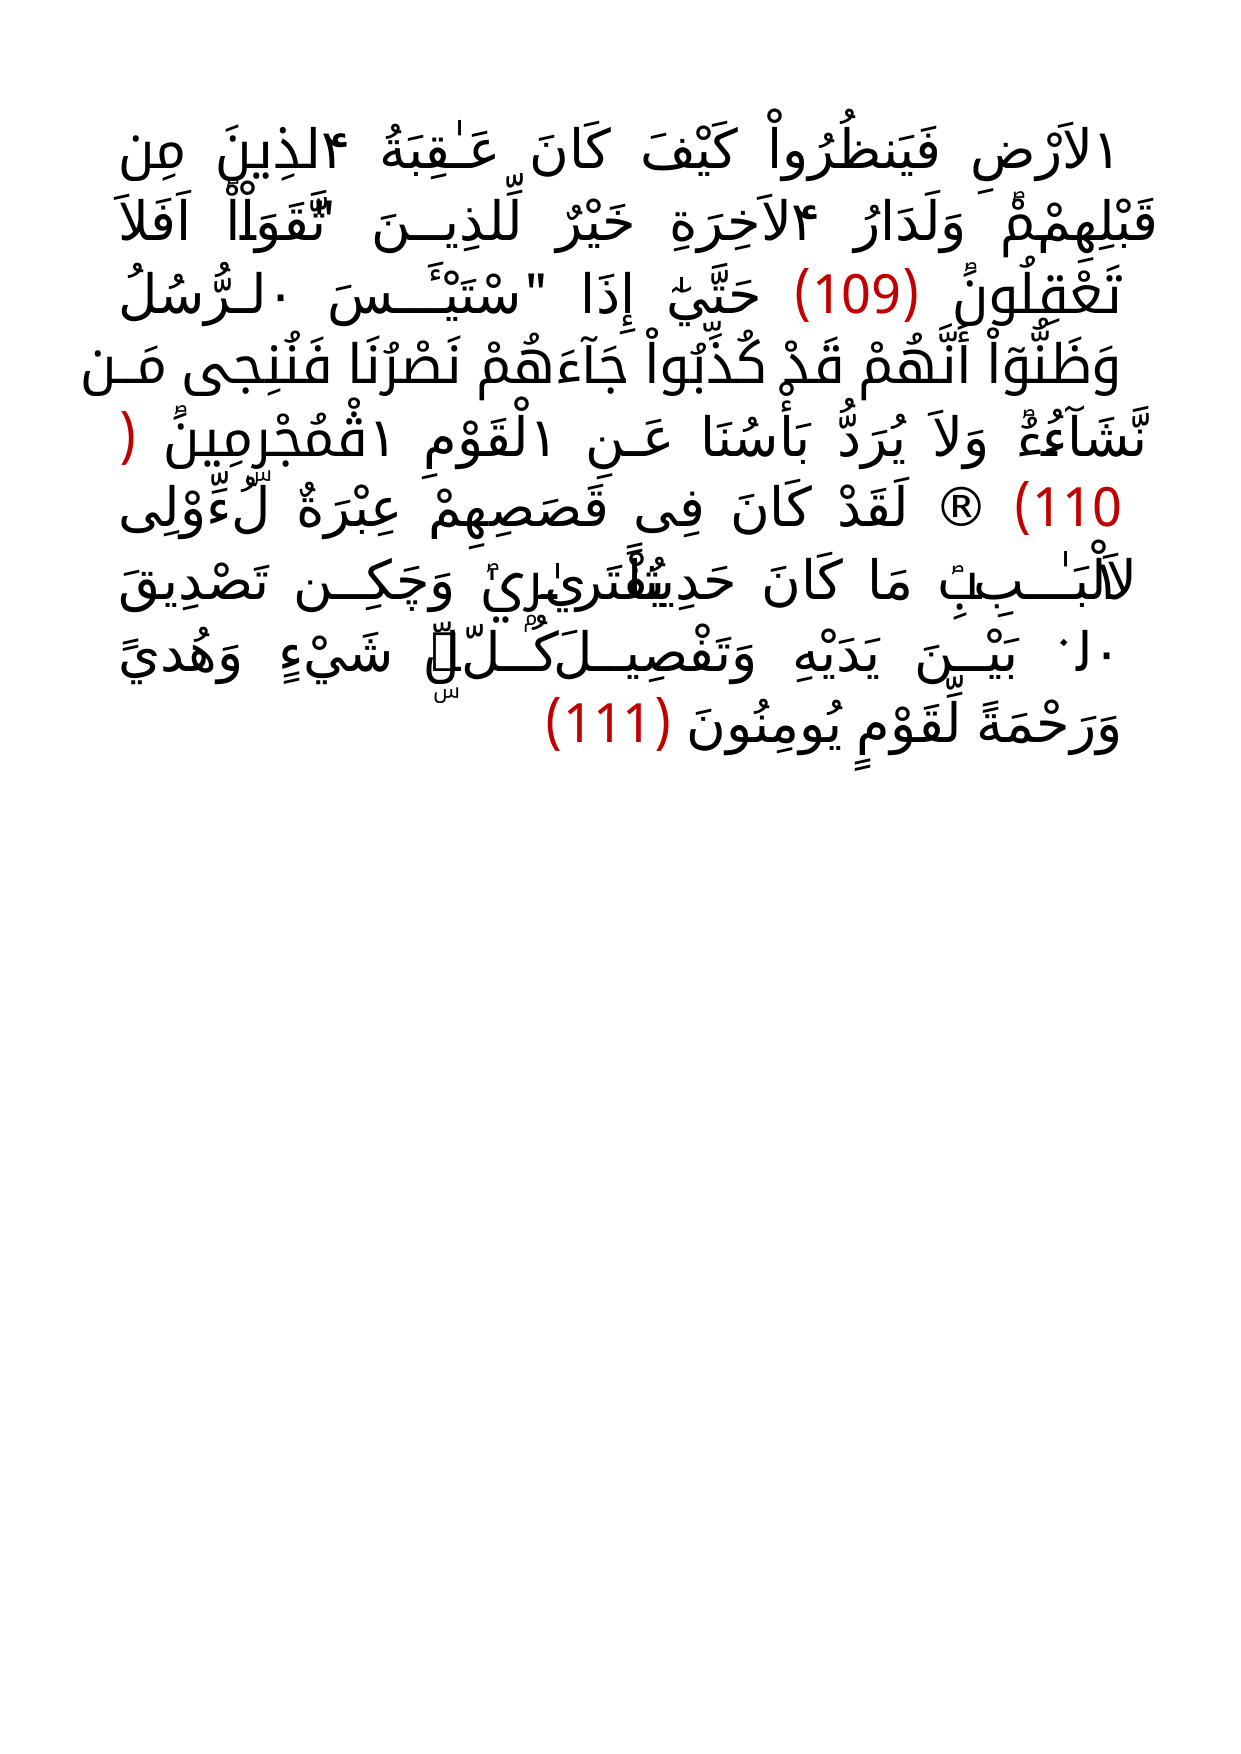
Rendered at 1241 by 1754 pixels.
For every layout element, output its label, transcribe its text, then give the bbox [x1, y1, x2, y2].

text بِسْمِ ۱للَّهِ ۱لرَّحْمَـٰنِ ۱لرَّحِيمِ أَلَٓرۭؐ تِلْكَ ءَايَـٰــتُ ۴لْكِتَـٰــبِ ۱لْمُبِينِؐ (1) إِنَّآ أَنزَلْنَـٰهُ قُرْءَ؛ناٗ عَرَبِيّاً لَّعَلَّكُمْ تَعْقِلُونَؐ (2) نَحْنُ نَقُــصُّ عَلَيْكَ أَحْسَــنَ ۰لْقَصَـصِ بِمَآ أَوْحَيْنَآ إِلَيْكَ هَـٰذَا ۰لْقُرْءَانَ وَإِن كُنــتَ مِــن قَبْلِهِ” لَمِــنَ ۰لْغَـٰفِلِينَؐ (3) إِذْ قَالَ يُوسُفُ لَأِبِيهِ يَـٰٓأَبَــتِ إِنِّى رَأَيْــتُ أَحَدَ عَشَرَ كَوْكَباً وَالشَّمْسَ وَالْقَمَرَؐ رَأَيْتُهُمْ لِى سَـٰجِدِينَؐ (4) قَالَ يَـٰبُنَيِّ لاَ تَقْصُصْ رُءْيۭاكَ عَلَــيٰٓ إِخْوَتِــكَ فَيَكِيدُواْ لَكَ كَيْداٗؐ اِنننَّ ۰لشَّيْطَـٰنَ لِلِانسَـٰــنۣ عَدُوٌّ مُّبِينٌؐ (5) وَكَذَ؛لِــكَ يَجْتَبِيــكَ رَبُّــكَ وَيُعَلِّمُكَ مِــن تَاوۣيـلِ ۱لاَحَادِيــثِؐ وَيُتِمُّ نِعْمَتَهُ„ عَلَيْــكَ وَعَلَــيٰٓ ءَالِ يَعْقُوبببَ كَمَآ أَتَمَّهَا عَلَيٰٓ أَبَوَيْكَ مِــن قَبْلُ إِبْرَ؛هِيمَ وَإِسْحَـٰقَؐ إِنَّ رَبَّكَ عَلِيم٘ حَكِيمٌؐ (6) لَّقَدْ كَانَ فِى يُوسُفَ وَإِخْوَتِهِ“ ءَايَـٰــتٌ لِّلسَّآئِـلِينَؐ (7) إِذْ قَالُواْ لَيُوسُفُ وَأَخُوهُ أَحَــبُّ إِلَـيٰٓ أَبِينَا مِنَّا وَنَحْــنُ عُصْبَة٘ؐ اِنَّ أَبَانَا لَفِى ضَچَلٍ مُّبِينٖؐ (8) ۶قْتُلُواْ يُوسُفَ أَوۣ 'طْرَحُوهُ أَرْضاً يَخْــلُ لَكُمْ وَجْهُ أَبِيكُمْ وَتَكُونُواْ مِـنۢ بَعْدِهِ” قَوْماً صَـٰڤِحِينَؐ (9) ¥ قَالَ قَآئِــلٌ مِّنْهُمْ لاَ تَقْتُلُواْ يُوسُفَ وَأَلْقُوهُ فِى غَيَـٰبَـٰــتِ ۱لْجُــبِّ يَلْتَقِطْهُ بَعْــضُ ۴لسَّيَّارَةِ إِن كُنتُمْ فَـٰعِلِينَؐ (10) قَالُواْ يَـٰٓأَبَانَا مَا لَــكَ لاَ تَاﯫ عَلَيٰ يُوسُفَ وَإِنَّا لَهُ„ ڤَنَـٰصِحُونَؐ (11) أَرْسِلْهُ مَعَنَا غَداً يَرْتَعِ وَيَلْعَــبْ وَإِنَّا لَهُ„ لَحَـٰفِظُونَؐ (12) قَالَ إِنِّى ڤَيُحْزۣنُنِيَ أَن تَذْهَبُواْ بِهِ” وَأَخَافُ أَنْ يَّاكُلَهُ ۴لذِّيــبُ وَأَنتُمْ عَنْهُ غَـٰفِلُونَؐ (13) قَالُواْ لَـئِـــنَ اَكَلَهُ ۴لذِّيــبُ وَنَحْــنُ عُصْبَة٘ اِنَّآ إِذاً لَّخَـٰسِرُونَؐ (14) فَلَمَّا ذَهَبُواْ بِهِ” وَأَجْمَعُوٓاْ أَنننْ يَّجْعَلُوهُ فِى غَيَـٰبَـٰــتِ ۱لْجُــبِّ وَأَوْحَيْنَآ إِلَيْهِ لَتُنَبِّيؕنَّهُم بِأَمْرۣهِمْ هَـٰذَا وَهُمْ لاَ يَشْعُرُونَؐ (15) وَجَآءُوٓ أَبَاهُمْ عِشَآءً يَبْكُونَ (16) قَالُواْ يَـٰٓأَبَانَآ إِنَّا ذَهَبْنَا نَسْتَبِقُ وَتَرَكْنَا يُوسُفَ عِندَ مَتَـٰعِنَا فَأَكَلَهُ ۴لذِّيــبُؐ وَمَآ أَنتَ بِمُومِــنٍ لَّنَا وَلَوْ كُنَّا صَـٰدِقِينَؐ (17) وَجَآءُو عَلَيٰ قَمِيصِهِ” بِدَمٍ كَذِبٍؐ قَالَ بَلْ سَوَّلَــتْ لَكُمُ; أَنفُسُكُمُ; أَمْراًؐ فَصَبْرٌ جَمِيلٌؐ وَاللَّهُ ۴لْمُسْتَعَانُ عَلَــيٰ مَا تَصِفُونَؐ (18) وَجَآءَتْ سَيَّارَةٌ فَأَرْسَلُواْ وَارۣدَهُمْ فَأَدْلۭيٰ دَلْوَهُ„ قَالَ يَـٰبُشْرۭ؛يَ هَـٰذَا غُچَمٌؐ وَأَسَرُّوهُ بِضَـٰعَةًؐ وَاللَّهُ عَلِيمٛ بِمَا يَعْمَلُونَؐ (19) وَشَرَوْهُ بِثَمَــنٙ بَخْسٍ دَرَ؛هِمَ مَعْدُودَةٍ وَكَانُواْ فِيهِ مِنَ ۰لزَّ؛هِدِينَؐ (20) وَقَالَ ۰ﻟ﮲ 'شْتَرۭيٰهُ مِــن مِّصْرَ لِامْرَأَتِهِ“ أَكْرۣمِى مَثْوۭيٰهُ عَسۭيٰٓ أَنْ يَّنفَعَنَآ أَوْ نَتَّخِذَهُ„ وَلَداًؐ وَكَذَ؛لِــكَ مَكَّنَّا لِيُوسُفَ فِى ۱لاَرْضِ وَلِنُعَلِّمَهُ„ مِن تَاوۣيلِ ۱لاَحَادِيــثِؐ وَاللَّهُ غَالِــب٘ عَلَيٰٓ أَمْرۣهِؐ” وَچَكِــنَّ أَكْثَرَ ۰لنَّاسِ لاَ يَعْلَمُونَؐ (21) وَلَمَّا بَلَغَ أَشُدَّهُ; ءَاتَيْنَـٰهُ حُكْماً وَعِلْماًؐ وَكَذَ؛لِــكَ نَجْزۣى ۱ڤْمُحْسِنِينَؐ (22) ® وَرَ؛وَدَتْهُ ۴لتِى هُوَ فِى بَيْتِهَا عَــن نَّفْسِهِ” وَغَلَّقَــتِ ۱لاَبْوَ؛بببَ وَقَالَتْ هِيتَ لَــكَؐ قَالَ مَعَاذَ ۰للَّهِؐ إِنَّهُ„ رَبِّــيَ أَحْسَــنَ مَثْوۭايَؐ إِنَّهُ„ لاَ يُفْلِحُ ۴لظَّـٰلِمُونَؐ (23) وَلَقَدْ هَمَّــتْ بِهِؐ” وَهَمَّ بِهَا لَوْلآَ أَن رّۭءۭا بُرْهَـٰنَ رَبِّهِؐ” كَذَ؛لِــكَ لِنَصْرۣفَ عَنْهُ ۴لسُّوٓءَ وَاڤْفَحْشَآءَؐ اۭنَّهُ„ مِـنْ عِبَادِنَا ۰ڤْمُخْلَصِينَؐ (24) وَاسْتَبَقَا ۰لْبَابببَ وَقَدَّتتتْ قَمِيصَهُ„ مِن دُبُرٍ وَأَلْفَيَا سَيِّدَهَا لَدَا ۰لْبَابببِؐ قَالَــتْ مَا جَزَآءُ مَنَ اَرَادَ بِأَهْلِكَ سُوٓءاٗ اِلٓاَّ أَنْ يُّسْجَنَ أَوْ عَذَاب٘ اَلِيمٌؐ (25) قَالَ هِيَ رَ؛وَدَتْنِى عَن نَّفْسِىؐ وَشَهِدَ شَاهِدٌ مِّــنَ اَهْلِهَآ إِننن كَانَ قَمِيصُهُ„ قُدَّ مِن قُبُلٍ فَصَدَقَــتْ وَهُوَ مِــنَ ۰لْكَـٰذِبِينَ (26) وَإِننن كَانَ قَمِيصُهُ„ قُدَّ مِن دُبُرٍ فَكَذَبَــتْؐ وَهُوَ مِــنَ ۰لصَّـٰدِقِينَؐ (27) فَلَمَّا رۭءۭا قَمِيصَهُ„ قُدَّ مِن دُبُرٍ قَالَ إِنَّهُ„ مِــن كَيْدِكُنَّ إِنَّ كَيْدَكُنَّ عَظِيمٌؐ (28) يُوسُفُ أَعْرۣضضضْ عَنْ هَـٰذَاؐ وَاسْتَغْفِـرۣى لِذَنۢبِــكِ إِنَّــكِ كُنــتِ مِــنَ ۰لْخَاطِـِٕينَؐ (29) وَقَالَ نِسْوَةٌ فِى ۱لْمَدِينَةِ 'مْرَأَتتتُ ۴لْعَزۣيزۣ تُرَ؛وۣدُ فَتۭيٰهَا عَــن نَّفْسِهِ” قَدْ شَغَفَهَا حُبّاٗؐ اِنَّا لَنَرۭيٰهَا فِى ضَچَـلٍ مُّبِـينٍؐ (30) فَلَمَّا سَمِعَــتْ بِمَكْرۣهِنَّ أَرْسَلَتِ اِلَيْهِنَّ وَأَعْتَدَتْ لَهُــنَّ مُتَّكَـٔاً وَءَاتَــتْ كُلَّ وَ؛حِدَةٍ مِّنْهُنَّ سِكِّيناً وَقَالَتُ ۶خْرُجْ عَلَيْهِـنَّؐ فَلَمَّا رَأَيْنَهُ; أَكْبَرْنَهُ„ وَقَطَّعْنَ أَيْدِيَهُنَّ وَقُلْــنَ حَـٰشَ لِلهِ مَا هَـٰذَا بَشَراٗؐ اِنْ هَـٰذَآ إِلاَّ مَلَــكٌ كَرۣيمٌؐ (31) قَالَــتْ فَذَ؛لِكُنَّ ۰ﻟ﮲ لُمْتُنَّنِى فِيهِؐ وَلَقَدْ رَ؛وَدتُّهُ„ عَــن نَّفْسِهِ” فَاسْتَعْصَمَؐ وَلَئِن لَّمْ يَفْعَــلْ مَآ ءَامُرُهُ„ ڤَيُسْجَنَنَّ وَلَيَكُوناً مِّــنَ ۰لصَّـٰغِرۣينَؐ (32) © قَالَ رَبِّ ۱لسِّجْنُ أَحَبُّ إِلَــيَّ مِمَّا يَدْعُونَنِىٓ إِلَيْهِ وَإِلاَّ تَصْرۣفْ عَنِّى كَيْدَهُنَّ أَصْبُ إِلَيْهِنَّ وَأَكُــن مِّنَ ۰لْجَـٰهِلِينَؐ (33) فَاسْتَجَابَ لَهُ„ رَبُّهُ„ فَصَرَفَ عَنْهُ كَيْدَهُنَّؐ إِنَّهُ„ هُوَ ۰لسَّمِيعُ ۴لْعَلِيمُؐ (34) ثُمَّ بَدَا لَهُم مِّـنۢ بَعْدِ مَا رَأَوُاْ ۴لاَيَـٰــتِ ڤَيَسْجُنُنَّهُ„ حَتَّــيٰ حِينٍؐ (35) وَدَخَــلَ مَعَهُ ۴لسِّجْــنَ فَتَيَـٰــنۣؐ قَالَ أَحَدُهُمَآ إِنِّيَ أَرۭيٰنِــيَ أَعْصِرُ خَمْراًؐ وَقَالَ ۰لاَخَرُ إِنِّيَ أَرۭيٰنِــيَ أَحْمِلُ فَوْقَ رَأْسِى خُبْزاً تَاكُلُ ۴لطَّيْرُ مِنْهُؐ نَبِّيؔنَا بِتَاوۣيلِهِ“ إِنَّا نَرۭيٰــكَ مِــنَ ۰ڤْمُحْسِنِينَؐ (36) قَالَ لاَ يَاتِيكُمَا طَعَامٌ تُرْزَقَـٰنِهِ“ إِلاَّ نَبَّأْتُكُمَا بِتَاوۣيلِهِ” قَبْلَ أَنْ يَّاتِيَكُمَاؐ ذَ؛لِكُمَا مِمَّا عَلَّمَنِى رَبِّيَؐ إِنِّى تَرَكْــتُ مِلَّةَ قَوْمٍ لاَّ يُومِنُونَ بِاللَّهِ وَهُم بِالاَخِرَةِ هُمْ كَـٰفِرُونَؐ (37) وَاتَّبَعْــتُ مِلَّةَ ءَابَآءِيَ إِبْرَ؛هِيمَ وَإِسْحَـٰقَ وَيَعْقُوبببَؐ مَا كَانَ لَنَآ أَن نُّشْرۣكككَ بِاللَّهِ مِن شَيْءٍؐ ذَ؛لِــكَ مِـن فَضْـلِ ۱للَّهِ عَلَيْنَا وَعَلَي ۰لنَّاسِؐ وَچَكِــنَّ أَكْثَرَ ۰لنَّاسسسِ لاَ يَشْكُرُونَؐ (38) يَـٰصَـٰحِبَيِ ۱ڤسِّجْــنۣ ءَآرْبَابٌ مُّتَفَرّۣقُونَ خَيْر٘ اَمِ ۱للَّهُ ۴لْوَ؛حِدُ ۴لْقَهَّارُؐ (39) مَا تَعْبُدُونَ مِن دُونِهِ“ إِلٓاَّ أَسْمَآءً سَمَّيْتُمُوهَآ أَنتُمْ وَءَابَآؤُكُم مَّآ أَنزَلَ ۰للَّهُ بِهَا مِــن سُلْطَـٰنٖؐ اِنِ ۱لْحُكْمُ إِلاَّ لِلهِؐ أَمَرَ أَلاَّ تَعْبُدُوٓاْ إِلٓاَّ إِيَّاهُؐ ذَ؛لِكَ ۰لدِّيــنُ ۴لْقَيِّمُؐ وَچَكِنَّ أَكْثَرَ ۰لنَّاسسسِ لاَ يَعْلَمُونَؐ (40) يَـٰصَـٰحِبَــيۣ ۱لسِّجْـنِ أَمَّــآ أَحَدُكُمَا فَيَسْقِى رَبَّهُ„ خَمْراًؐ وَأَمَّا ۰لاَخَرُ فَيُصْلَــبُ فَتَاكُلُ ۴لطَّيْرُ مِن رَّأْسِهِؐ” قُضِــيَ ۰لاَمْرُ ۴ﻟ﮲ فِيهِ تَسْتَفْتِيَـٰنِؐ (41) ® وَقَالَ لِلذِى ظَــنَّ أَنَّهُ„ نَاجٍ مِّنْهُمَا ۸ذْكُرْنِى عِندَ رَبِّكَؐ فَأَنسۭيٰهُ ۴لشَّيْطَـٰنُ ذِكْرَ رَبِّهِ” فَلَبِــثَ فِى ۱لسِّجْنِ بِضْعَ سِنِينَؐ (42) وَقَالَ ۰لْمَلِــكُ إِنِّيَ أَرۭيٰ سَبْعَ بَقَرَ؛تتتٍ سِمَانٍ يَاكُلُهُــنَّ سَبْع٘ عِجَافٌ وَسَبْعَ سُنۢبُچَــتٖ خُضْرٍ وَٱُخَرَ يَابِسَـٰــتٍؐ يَـٰٓأَيُّهَا ۰لْمَلُءَ اَ۬فْتُونِى فِى رُءْيۭـٰيَ إِن كُنتُمْ لِلرُّءْيۭا تَعْبُرُونَؐ (43) قَالُوٓاْ أَضْغَـٰثُ أَحْچَمٍؐ وَمَا نَحْـنُ بِتَاوۣيـلِ ۱لاَحْچَمِ بِعَـٰلِمِيـنَؐ (44) وَقَالَ ۰ﻟ﮲ نَجَا مِنْهُمَا وَادَّكَرَ بَعْدَ ٱُمَّةٖ اَنَآ ٱُنَبِّيؖكُم بِتَاوۣيلِهِ” فَأَرْسِلُونِؐ (45) يُوسُفُ أَيُّهَا ۰لصِّدِّيقُ أَفْتِنَا فِى سَبْعِ بَقَرَ؛تتتٍ سِمَانٍ يَاكُلُهُــنَّ سَبْع٘ عِجَافٌ وَسَبْعِ سُنۢبُچَــتٖ خُضْرٍ وَٱُخَرَ يَابِسَـٰــتٍ لَّعَلِّيَ أَرْجِعُ إِلَــي ۰لنَّاسسسِ لَعَلَّهُمْ يَعْلَمُونَؐ (46) قَالَ تَزْرَعُونَ سَبْعَ سِنِيــنَ دَأْباًؐ فَمَا حَصَدتُّمْ فَذَرُوهُ فِى سُنۢبُلِهِ“ إِلاَّ قَلِيلًا مِّمَّا تَاكُلُونَؐ (47) ثُمَّ يَاتِى مِـنۢ بَعْدِ ذَ؛لِــكَ سَبْعٌ شِدَادٌ يَاكُلْــنَ مَا قَدَّمْتُمْ لَهُــنَّ إِلاَّ قَلِيلًا مِّمَّا تُحْصِنُونَؐ (48) ثُمَّ يَاتِى مِـنۢ بَعْدِ ذَ؛لِــكَ عَامٌ فِيهِ يُغَاثُ ۴لنَّاسُ وَفِيهِ يَعْصِرُونَؐ (49) وَقَالَ ۰لْمَلِــكُ èيتُونِى بِهِؐ” فَلَمَّا جَآءَهُ ۴لرَّسُولُ قَالَ "رْجِعِ اِلَيٰ رَبِّــكَ فَسْـَٔلْهُ مَا بَالُ ۴لنِّسْوَةِ ۱لــتِى قَطَّعْنَ أَيْدِيَهُنَّؐ إِنَّ رَبِّى بِكَيْدِهِــنَّ عَلِيمٌؐ (50) قَالَ مَا خَطْبُكُــنَّ إِذْ رَ؛وَدتُّنَّ يُوسُفَ عَــن نَّفْسِهِؐ” قُلْــنَ حَـٰشَ لِلهِ مَا عَلِمْنَا عَلَيْهِ مِن سُوٓءٍؐ قَالَــتِ 'مْرَأَتتتُ ۴لْعَزۣيزۣ ۱چَـــنَ حَصْحَصَ ۰لْحَــقُّ أَنَا رَ؛وَدتُّهُ„ عَن نَّفْسِهِ” وَإِنَّهُ„ لَمِــنَ ۰لصَّـٰدِقِينَؐ (51) ذَ؛لِــكَ لِيَعْلَمَ أَنِّى لَمَ اَخُنْهُ بِالْغَيْبِ وَأَنَّ ۰للَّهَ لاَ يَهْدِى كَيْدَ ۰لْخَآئِنِينَؐ (52) ¤ وَمَآ ٱُبَرّۣىُٔ نَفْسِيَؐ إِنَّ ۰لنَّفْــسَ لَأَمَّارَةٛ بِالسُّوٓءِ الاَّ مَا رَحِمَ رَبِّيَؐ إِنَّ رَبِّى غَفُورٌ رَّحِيمٌؐ (53) وَقَالَ ۰لْمَلِــكُ èيتُونِى بِهِ“ أَسْتَخْلِصْهُ لِنَفْسِىؐ فَلَمَّا كَلَّمَهُ„ قَالَ إِنَّــكَ ۰لْيَوْمَ لَدَيْنَا مَكِين٘ اَمِينٌؐ (54) قَالَ "جْعَلْنِى عَلَــيٰ خَزَآئِـنِ ۱لاَرْضِ إِنِّى حَفِيظ٘ عَلِيمٌؐ (55) وَكَذَ؛لِــكَ مَكَّنَّا لِيُوسُفَ فِى ۱لاَرْضِ يَتَبَوَّٱُ مِنْهَا حَيْــثُ يَشَآءُؐ نُصِيــبُ بِرَحْمَتِنَا مَــن نَّشَــآءُ وَلاَ نُضِيعُ أَجْرَ ۰ڤْمُحْسِنِينَؐ (56) وَلَأَجْرُ ۴لاَخِرَةِ خَيْرٌ لِّلذِينَ ءَامَنُواْ وَكَانُواْ يَتَّقُونَؐ (57) وَجَآءَ اۭخْوَةُ يُوسُفَ فَدَخَلُواْ عَلَيْهِ فَعَرَفَهُمْ وَهُمْ لَهُ„ مُنكِرُونَؐ (58) وَلَمَّا جَهَّزَهُم بِجَهَازۣهِمْ قَالَ "يتُونِى بِأَخٍ لَّكُم مِّنَ اَبِيكُمُؐ; أَلاَ تَرَوْنَ أَنِّيَ ٱُوفِى ۱لْكَيْلَ وَأَنَا خَيْرُ ۴لْمُنزۣلِينَؐ (59) فَإِن لَّمْ تَاتُونِى بِهِ” فَلاَ كَيْــلَ لَكُمْ عِندِى وَلاَ تَقْرَبُونِؐ (60) قَالُواْ سَنُرَ؛وۣدُ عَنْهُ أَبَاهُ وَإِنَّا لَفَـٰعِلُونَؐ (61) وَقَالَ لِفِتْيَتِهِ 'جْعَلُواْ بِضَـٰعَتَهُمْ فِى رۣحَالِهِمْ لَعَلَّهُمْ يَعْرۣفُونَهَآ إِذَا "نقَلَبُوٓاْ إِلَــيٰٓ أَهْلِهِمْ لَعَلَّهُمْ يَرْجِعُونَؐ (62) فَلَمَّا رَجَعُوٓاْ إِلَـيٰٓ أَبِيهِمْ قَالُواْ يَـٰٓأَبَانَا مُنِعَ مِنَّا ۰لْكَيْلُ فَأَرْسِــلْ مَعَنَآ أَخَانَا نَكْتَلْ وَإِنَّا لَهُ„ لَحَـٰفِظُونَؐ (63) قَالَ هَــلَ —امَنُكُمْ عَلَيْهِ إِلاَّ كَمَآ أَمِنتُكُمْ عَلَـيٰٓ أَخِيهِ مِن قَبْـلُؐ فَاللَّهُ خَيْر٘ حِفْظاًؐ وَهُوَ أَرْحَمُ ۴لرَّ؛حِمِينَؐ (64) وَلَمَّا فَتَحُواْ مَتَـٰعَهُمْ وَجَدُواْ بِضَـٰعَتَهُمْ رُدَّتتتِ اِلَيْهِمْ قَالُواْ يَـٰٓأَبَانَا مَا نَبْغِىؐ هَـٰذِهِ” بِضَـٰعَتُنَا رُدَّتتتِ اِلَيْنَا وَنَمِيرُ أَهْلَنَا وَنَحْفَظُ أَخَانَا وَنَزْدَادُ كَيْلَ بَعِيرٍؐ ذَ؛لِــكَ كَيْــلٌ يَسِيرٌؐ (65) ® قَالَ لَنُ ۷رْسِلَهُ„ مَعَكُمْ حَتَّيٰ تُوتُونِ مَوْثِقاً مِّــنَ ۰للَّهِ لَتَاتُنَّنِى بِهِ“ إِلٓاَّ أَنْ يُّحَاطَ بِكُمْؐ فَلَمَّآ ءَاتَوْهُ مَوْثِقَهُمْ قَالَ ۰للَّهُ عَلَيٰ مَا نَقُولُ وَكِيـلٌؐ (66) وَقَالَ يَـٰبَنِــيَّ لاَ تَدْخُلُواْ مِـنۢ بَابببٍ وَ؛حِدٍ وَادْخُلُواْ مِنَ اَبْوَ؛بٍ مُّتَفَرّۣقَةٍؐ وَمَآ ٱُغْنِى عَنكُم مِّــنَ ۰للَّهِ مِن شَيْءٖؐ اِنننۣ ۱لْحُكْمُ إِلاَّ لِلهِؐ عَلَيْهِ تَوَكَّلْــتُؐ وَعَلَيْهِ فَلْيَتَوَكَّلِ ۱لْمُتَوَكِّلُونَؐ (67) وَلَمَّا دَخَلُواْ مِــنْ حَيْــثُ أَمَرَهُمُ; أَبُوهُم مَّا كَانَ يُغْنِى عَنْهُم مِّــنَ ۰للَّهِ مِن شَيْءٖ اِلاَّ حَاجَةً فِى نَفْسِ يَعْقُوبَ قَضۭيٰهَاؐ وَإِنَّهُ„ لَذُو عِلْمٍ لِّمَا عَلَّمْنَـٰهُؐ وَچَكِــنَّ أَكْثَرَ ۰لنَّاسسسِ لاَ يَعْلَمُونَؐ (68) وَلَمَّا دَخَلُواْ عَلَيٰ يُوسُفَ ءَاوۭيٰٓ إِلَيْهِ أَخَاهُؐ قَالَ إِنِّــيَ أَنَآ أَخُوكككَ فَلاَ تَبْتَئِـسْ بِمَا كَانُواْ يَعْمَلُونَؐ (69) فَلَمَّا جَهَّزَهُم بِجَهَازۣهِمْ جَعَلَ ۰لسِّقَايَةَ فِى رَحْـلِ أَخِيهِ ثُمَّ أَذَّنَ مُوَ۬ذِّن٘ اَيَّتُهَا ۰لْعِيرُ إِنَّكُمْ لَسَـٰرۣقُونَؐ (70) قَالُواْ وَأَقْبَلُواْ عَلَيْهِم مَّاذَا تَفْقِدُونَؐ (71) قَالُواْ نَفْقِدُ صُوَاعَ ۰لْمَلِكِؐ وَلِمَـن جَآءَ بِهِ” حِمْلُ بَعِيرٍ وَأَنَا بِهِ” زَعِيمٌؐ (72) قَالُواْ تَاللَّهِ لَقَدْ عَلِمْتُم مَّا جِيؔنَا لِنُفْسِدَ فِى ۱لاَرْضِ وَمَا كُنَّا سَـٰرۣقِينَؐ (73) قَالُواْ فَمَا جَزَ×ؤُهُ; إِننن كُنتُمْ كَـٰذِبِينَؐ (74) قَالُواْ جَزَ×ؤُهُ„ مَنْ وُّجِدَ فِى رَحْلِهِ” فَهُوَ جَزَ×ؤُهُؐ, كَذَ؛لِــكَ نَجْزۣى ۱لظَّـٰلِمِينَؐ (75) فَبَدَأَ بِأَوْعِيَتِهِمْ قَبْلَ وۣعَآءِ اَ۬خِيهِ ثُمَّ "سْتَخْرَجَهَا مِنْ وّۣعَآءِ اَ۬خِيهِؐ كَذَ؛لِــكَ كِدْنَا لِيُوسُفَؐ مَا كَانَ لِيَاخُذَ أَخَاهُ فِى دِينِ ۱لْمَلِــكِ إِلٓاَّ أَنْ يَّشَآءَ ۰للَّهُؐ نَرْفَعُ دَرَجَـٰــتِ مَــن نَّشَآءُؐ وَفَوْقَ كُلِّ ذى عِلْمٖ عَلِيمٌؐ (76) © قَالُوٓاْ إِنْ يَّسْرۣقْ فَقَدْ سَرَقَ أَخٌ لَّهُ„ مِــن قَبْلُؐ فَأَسَرَّهَا يُوسُفُ فِى نَفْسِهِ” وَلَمْ يُبْدِهَا لَهُمْؐ قَالَ أَنتُمْ شَرٌّ مَّكَاناًؐ وَاللَّهُ أَعْلَمُ بِمَا تَصِفُونَؐ (77) قَالُواْ يَـٰٓأَيُّهَا ۰لْعَزۣيزُ إِنَّ لَهُ; أَباً شَيْخاً كَبِيراً فَخُذَ اَحَدَنَا مَكَانَهُ; إِنَّا نَرۭيٰــكَ مِــنَ ۰ڤْمُحْسِنِينَؐ (78) قَالَ مَعَاذَ ۰للَّهِ أَن نَّاخُذَ إِلاَّ مَنْ وَّجَدْنَا مَتَـٰعَنَا عِندَهُ; إِنَّـآ إِذاً لَّظَـٰلِمُونَؐ (79) فَلَمَّا "سْتَيْــَٔـسُواْ مِنْهُ خَلَصُواْ نَجِيّاًؐ قَالَ كَبِيرُهُمُ; أَلَمْ تَعْلَمُوٓاْ أَنَّ أَبَاكُمْ قَدَ اَخَذَ عَلَيْكُم مَّوْثِقاً مِّــنَ ۰للَّهِؐ وَمِــن قَبْلُ مَا فَرَّطْتُّمْ فِى يُوسُفَؐ فَلَنَ اَبْرَحَ ۰لاَرْضضضَ حَتَّيٰ يَاذَنَ لِيَ أَبِيَ أَوْ يَحْكُمَ ۰للَّهُ لِىؐ وَهُوَ خَيْرُ ۴لْحَـٰكِمِينَؐ (80) "رْجِعُوٓاْ إِلَـيٰٓ أَبِيكُمْ فَقُولُواْ يَـٰٓأَبَانَآ إِنَّ "بْنَــكَ سَرَقَؐ وَمَا شَهِدْنَآ إِلاَّ بِمَا عَلِمْنَا وَمَا كُنَّا لِلْغَيْبِ حَـٰفِظِينَؐ (81) وَسْـَٔلِ ۱لْقَرْيَةَ ۰لتِى كُنَّا فِيهَا وَالْعِيرَ ۰لتِىٓ أَقْبَلْنَا فِيهَا وَإِنَّا لَصَـٰدِقُونَؐ (82) قَالَ بَلْ سَوَّلَتْ لَكُمُ; أَنفُسُكُمُ; أَمْراًؐ فَصَبْرٌ جَمِيــل٘ؐ عَسَــي ۰للَّهُ أَنْ يَّاتِيَنِى بِهِمْ جَمِيعاٗؐ اِنَّهُ„ هُوَ ۰لْعَلِيمُ ۴لْحَكِيمُؐ (83) وَتَوَلّۭــيٰ عَنْهُمْ وَقَالَ يَـٰٓأَسَفۭــيٰ عَلَيٰ يُوسُفَؐ وَابْيَضَّــتْ عَيْنَـٰهُ مِــنَ ۰لْحُزْنِ فَهُوَ كَظِيمٌؐ (84) قَالُواْ تَاللَّهِ تَفْتَؤُاْ تَذْكُرُ يُوسُفَ حَتَّيٰ تَكُونَ حَرَضاٗ اَوْ تَكُونَ مِــنَ ۰لْهَـٰلِكِينَؐ (85) قَالَ إِنَّمَآ أَشْكُواْ بَثِّى وَحُزْنِيَ إِلَــي ۰للَّهِؐ وَأَعْلَمُ مِــنَ ۰للَّهِ مَا لاَ تَعْلَمُونَؐ (86) يَـٰبَنِــيَّ "ذْهَبُواْ فَتَحَسَّسُواْ مِنْ يُّوسُفَ وَأَخِيهِ وَلاَ تَاْيْــَٔـسُواْ مِن رَّوْحِ ۱للَّهِؐ إِنَّهُ„ لاَ يَاْيْـَٔسُ مِن رَّوْحِ ۱للَّهِ إِلاَّ ۰لْقَوْمُ ۴لْكَـٰفِرُونَؐ (87) ® فَلَمَّا دَخَلُواْ عَلَيْهِ قَالُواْ يَـٰٓأَيُّهَا ۰لْعَزۣيزُ مَسَّنَا وَأَهْلَنَا ۰لضُّرُّ وَجِيؔنَا بِبِضَـٰعَةٍ مُّزْجۭيٰةٍؐ فَأَوْفِ لَنَا ۰لْكَيْلَ وَتَصَدَّقْ عَلَيْنَآؐ إِنننَّ ۰للَّهَ يَجْزۣى ۱لْمُتَصَدِّقِينَؐ (88) قَالَ هَلْ عَلِمْتُم مَّا فَعَلْتُم بِيُوسُفَ وَأَخِيهِ إِذَ اَنتُمْ جَـٰهِلُونَؐ (89) قَالُوٓاْ أَ.نَّكَ لَأَنــتَ يُوسُفُؐ قَالَ أَنَا يُوسُفُ وَهَـٰذَآ أَخِىؐ قَدْ مَــنَّ ۰للَّهُ عَلَيْنَآؐ إِنَّهُ„ مَنْ يَّتَّقِ وَيَصْبِرْ فَإِنننَّ ۰للَّهَ لاَ يُضِيعُ أَجْرَ ۰ڤْمُحْسِنِينَؐ (90) قَالُواْ تَاللَّهِ لَقَدَ —اثَرَكككَ ۰للَّهُ عَلَيْنَا وَإِن كُنَّا لَخَـٰطِـِٕيـنَؐ (91) قَالَ لاَ تَثْرۣيــبَ عَلَيْكُمُؐ ۴لْيَوْمَ يَغْفِرُ ۴للَّهُ لَكُمْؐ وَهُوَ أَرْحَمُ ۴لرَّ؛حِمِينَؐ (92) "ذْهَبُواْ بِقَمِيصِى هَـٰذَا فَأَلْقُوهُ عَلَيٰ وَجْهِ أَبِى يَاتِ بَصِيراً وَاتُونِى بِأَهْلِكُمُ; أَجْمَعِيـنَؐ (93) وَلَمَّـا فَصَلَــتِ ۱لْعِيرُ قَالَ أَبُوهُمُ; إِنِّى لَأَجِدُ رۣيحَ يُوسُفَ لَوْلآَ أَن تُفَنِّدُونِؐ (94) قَالُواْ تَاللَّهِ إِنَّــكَ لَفِى ضَچَلِــكَ ۰لْقَدِيمِؐ (95) فَلَمَّآ أَن جَآءَ ۰لْبَشِيرُ أَلْقۭيٰهُ عَلَيٰ وَجْهِهِ” فَارْتَدَّ بَصِيراًؐ قَالَ أَلَمَ اَقُــل لَّكُمُ; إِنِّــيَ أَعْلَمُ مِــنَ ۰للَّهِ مَا لاَ تَعْلَمُونَؐ (96) قَالُواْ يَـٰٓأَبَانَا "سْتَغْفِرْ لَنَا ذُنُوبَنَآ إِنَّا كُنَّا خَـٰطِـِٕينَؐ (97) قَالَ سَوْفَ أَسْتَغْفِرُ لَكُمْ رَبِّــيَؐ إِنَّهُ„ هُوَ ۰لْغَفُورُ ۴لرَّحِيمُؐ (98) فَلَمَّا دَخَلُواْ عَلَيٰ يُوسُفَ ءَاوۭيٰٓ إِلَيْهِ أَبَوَيْهِ وَقَالَ ۸دْخُلُواْ مِصْرَ إِن شَآءَ ۰للَّهُ ءَامِنِينَؐ (99) وَرَفَعَ أَبَوَيْهِ عَلَي ۰لْعَرْشِ وَخَرُّواْ لَهُ„ سُجَّداًؐ وَقَالَ يَـٰٓأَبَــتِ هَـٰذَا تَاوۣيلُ رُءْيۭـٰــيَ مِـن قَبْلُ قَدْ جَعَلَهَا رَبِّى حَقّاًؐ وَقَدَ اَحْسَــنَ بِـيَ إِذَ اَخْرَجَنِى مِــنَ ۰ڤسِّجْنِ وَجَآءَ بِكُم مِّــنَ ۰لْبَدْوۣ مِـنۢ بَعْدِ أَن نَّزَغَ ۰لشَّيْطَـٰنُ بَيْنِى وَبَيْنَ إِخْوَتِيَؐ إِنَّ رَبِّى لَطِيفٌ لِّمَا يَشَآءُؐ اِ۬نَّهُ„ هُوَ ۰لْعَلِيمُ ۴لْحَكِيمُؐ (100) ¥ رَبِّ قَدَ —اتَيْتَنِى مِــنَ ۰لْمُلْــكِ وَعَلَّمْتَنِى مِــن تَـاوۣيـلِ ۱لاَحَادِيــثِؐ فَاطِرَ ۰لسَّمَـٰوَ؛تِ وَالاَرْضضضِ أَنــتَ وَلِــىِّ” فِى ۱لدُّنْيۭا وَالاَخِرَةِ تَوَفَّنِى مُسْلِماً وَأَلْحِقْنِى بِاڤصَّـٰڤِحِينَؐ (101) ذَ؛لِكَ مِــنَ اَنۢبَآءِ ۱لْغَيْــبِ نُوحِيهِ إِلَيْــكَؐ وَمَا كُنتَ لَدَيْهِمُ; إِذَ اَجْمَعُوٓاْ أَمْرَهُمْ وَهُمْ يَمْكُرُونَؐ (102) وَمَآ أَكْثَرُ ۴لنَّاسِ وَلَوْ حَرَصْــتَ بِمُومِنِينَؐ (103) وَمَا تَسْـَٔلُهُمْ عَلَيْهِ مِــنَ اَجْرٖؐ اِنْ هُوَ إِلاَّ ذِكْرٌ لِّلْعَـٰلَمِينَؐ (104) وَكَأَيِّــن مِّـنَ —ايَةٍ فِى ۱لسَّمَـٰوَ؛تتتِ وَالاَرْضِ يَمُرُّونَ عَلَيْهَا وَهُمْ عَنْهَا مُعْرۣضُونَؐ (105) وَمَا يُومِــنُ أَكْثَرُهُم بِاللَّهِ إِلاَّ وَهُم مُّشْرۣكُونَؐ (106) أَفَأَمِنُوٓاْ أَننن تَـاتِيَهُمْ غَـٰشِيَةٌ مِّــنْ عَذَابببِ ۱للَّهِ أَوْ تَاتِيَهُمُ ۴لسَّاعَةُ بَغْتَةً وَهُمْ لاَ يَشْعُرُونَؐ (107) قُلْ هَـٰذِهِ” سَبِيلِــيَ أَدْعُوٓاْ إِلَــي ۰للَّهِؐ عَلَيٰ بَصِيرَةٖ اَنَا وَمَـنِ 'تَّبَعَنِىؐ وَسُبْحَـٰــنَ ۰للَّهِؐ وَمَآ أَنَا مِــنَ ۰لْمُشْرۣكِينَؐ (108) وَمَآ أَرْسَلْنَا مِــن قَبْلِــكَ إِلاَّ رۣجَالًا يُوحۭيٰٓ إِلَيْهِم مِّــنَ اَهْـلِ ۱لْقُرۭيٰٓؐ أَفَلَمْ يَسِيرُواْ فِى ۱لاَرْضِ فَيَنظُرُواْ كَيْفَ كَانَ عَـٰقِبَةُ ۴لذِينَ مِن قَبْلِهِمْؐ وَلَدَارُ ۴لاَخِرَةِ خَيْرٌ لِّلذِيــنَ "تَّقَوَاْؐ اَفَلاَ تَعْقِلُونَؐ (109) حَتَّيٰٓ إِذَا "سْتَيْـَٔــسَ ۰لـرُّسُلُ وَظَنُّوٓاْ أَنَّهُمْ قَدْ كُذِّبُواْ جَآءَهُمْ نَصْرُنَا فَنُنِجى مَــن نَّشَآءُؐ وَلاَ يُرَدُّ بَأْسُنَا عَـنِ ۱لْقَوْمِ ۱ڤْمُجْرۣمِينَؐ (110) ® لَقَدْ كَانَ فِى قَصَصِهِمْ عِبْرَةٌ لُءِّوْلِى ۱لاَلْبَـٰــبِؐ مَا كَانَ حَدِيثاً يُفْتَرۭيٰؐ وَچَكِــن تَصْدِيقَ ۰ﻟ﮲ بَيْــنَ يَدَيْهِ وَتَفْصِيــلَ كُــلّۣ شَيْءٍ وَهُديً وَرَحْمَةً لِّقَوْمٍ يُومِنُونَ (111) [118, 118, 1122, 764]
